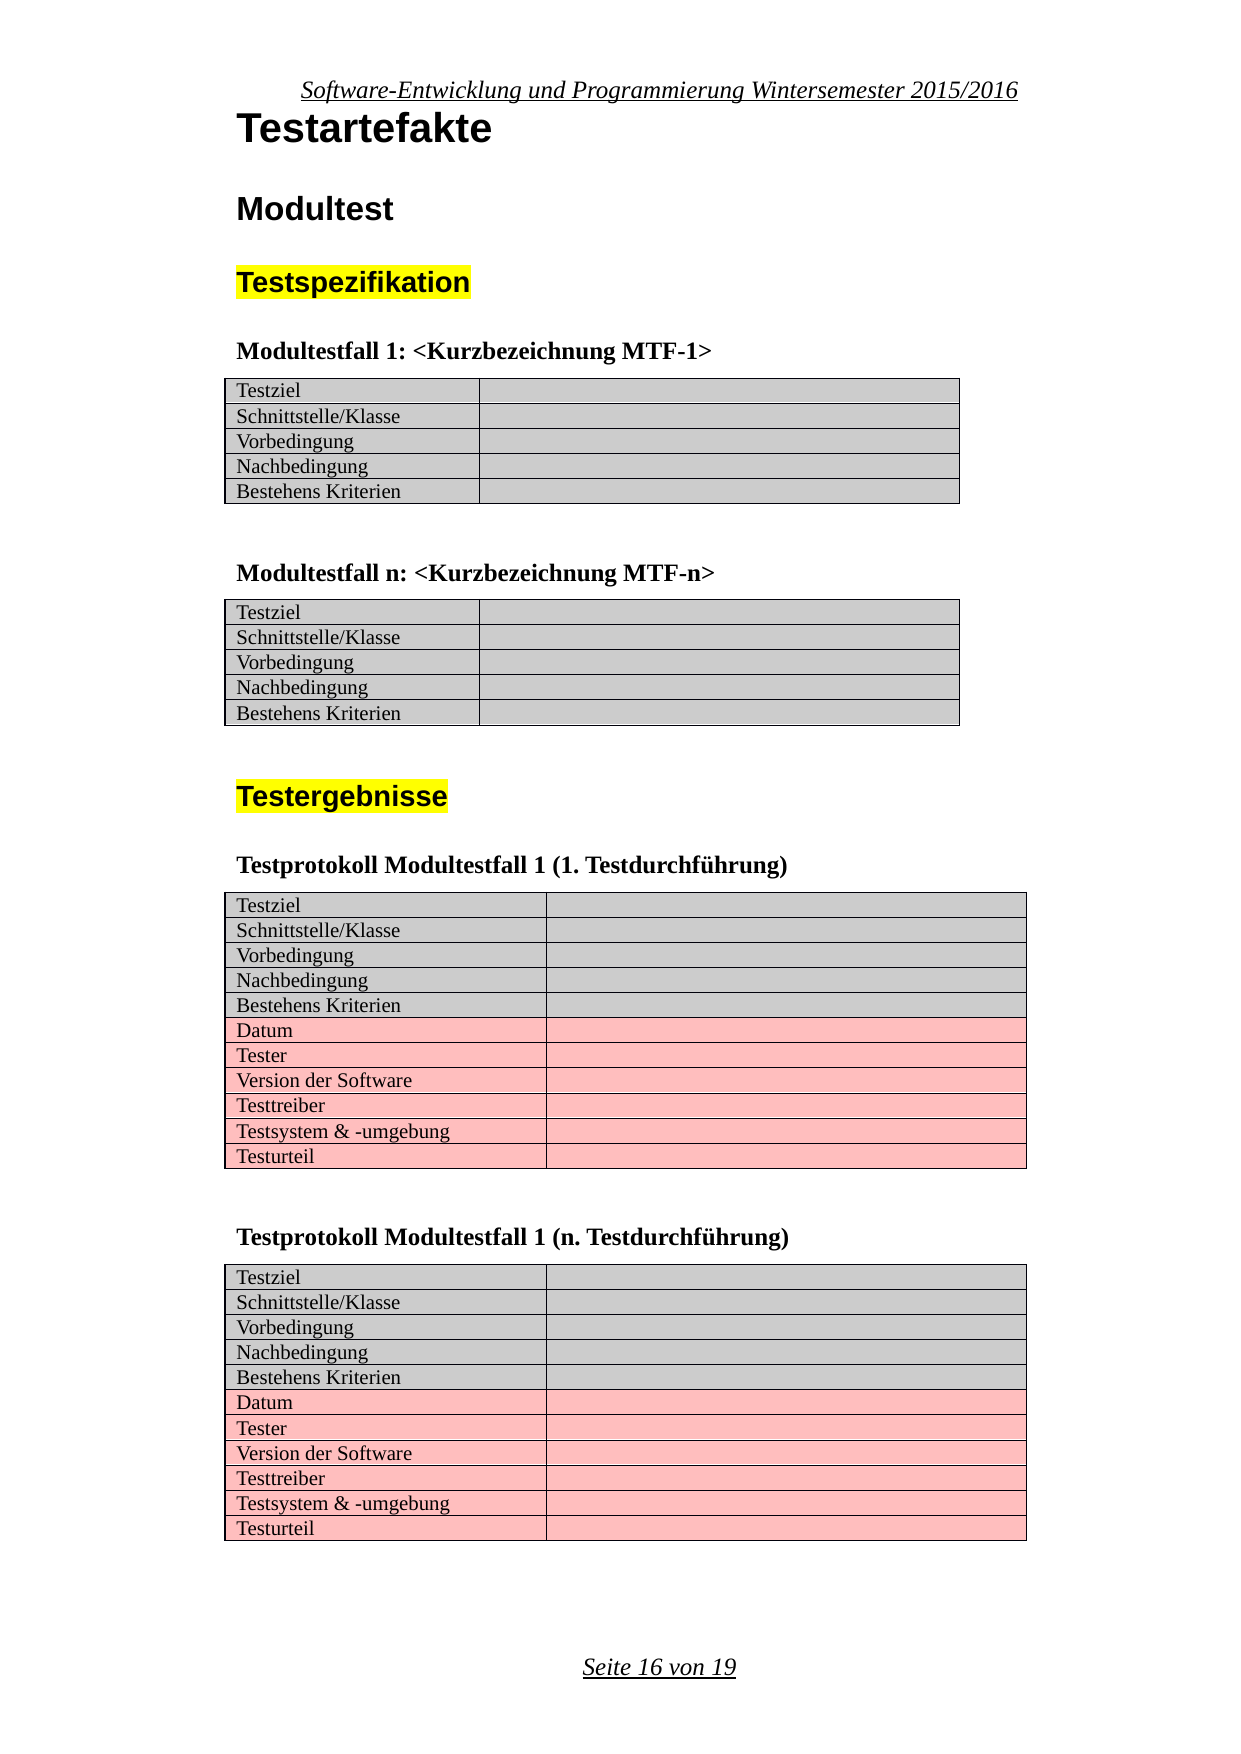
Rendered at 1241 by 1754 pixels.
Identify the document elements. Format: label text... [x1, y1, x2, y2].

table_cell [480, 675, 959, 699]
subtitle Testprotokoll Modultestfall 1 (1. Testdurchführung) [236, 850, 1122, 879]
table_cell [547, 1290, 1026, 1314]
table_cell Vorbedingung [226, 943, 546, 967]
table_header [547, 1265, 1026, 1289]
table_cell Testsystem & -umgebung [226, 1119, 546, 1143]
table_header [547, 893, 1026, 917]
table_cell [480, 404, 959, 428]
table_cell [547, 943, 1026, 967]
table_cell [480, 429, 959, 453]
table_header Testziel [226, 379, 479, 402]
table_cell Schnittstelle/Klasse [226, 625, 479, 649]
table_cell [547, 1516, 1026, 1540]
table_cell Schnittstelle/Klasse [226, 918, 546, 942]
table_cell [547, 1365, 1026, 1389]
table_cell [547, 993, 1026, 1017]
table_cell Testtreiber [226, 1466, 546, 1490]
table_cell Nachbedingung [226, 1340, 546, 1364]
table_cell [480, 625, 959, 649]
table_cell Testurteil [226, 1516, 546, 1540]
table_cell [547, 1315, 1026, 1339]
table_cell [547, 1390, 1026, 1414]
table_cell [480, 479, 959, 503]
table_cell Datum [226, 1390, 546, 1414]
subtitle Modultest [236, 189, 1122, 228]
table_cell [480, 700, 959, 724]
table_cell [547, 1441, 1026, 1464]
subtitle Testspezifikation [236, 265, 1122, 299]
table_cell [547, 1119, 1026, 1143]
table_cell Tester [226, 1043, 546, 1067]
table_header Testziel [226, 893, 546, 917]
table_cell Testtreiber [226, 1094, 546, 1117]
table_cell Bestehens Kriterien [226, 479, 479, 503]
subtitle Modultestfall n: <Kurzbezeichnung MTF-n> [236, 558, 1122, 586]
table_cell [547, 1491, 1026, 1515]
table_cell Vorbedingung [226, 429, 479, 453]
table_cell [547, 918, 1026, 942]
table_cell Version der Software [226, 1441, 546, 1464]
table_cell Testsystem & -umgebung [226, 1491, 546, 1515]
table_cell [547, 1068, 1026, 1092]
table_cell [547, 968, 1026, 992]
table_cell [547, 1043, 1026, 1067]
table_cell Nachbedingung [226, 454, 479, 478]
table_cell Nachbedingung [226, 968, 546, 992]
table_header Testziel [226, 1265, 546, 1289]
subtitle Testergebnisse [236, 779, 1122, 813]
table_header [480, 379, 959, 402]
table_cell Bestehens Kriterien [226, 1365, 546, 1389]
table_cell Testurteil [226, 1144, 546, 1168]
table_cell [547, 1340, 1026, 1364]
table_cell Datum [226, 1018, 546, 1042]
subtitle Testprotokoll Modultestfall 1 (n. Testdurchführung) [236, 1222, 1122, 1251]
table_cell [547, 1094, 1026, 1117]
table_cell [480, 454, 959, 478]
table_cell [480, 650, 959, 674]
table_cell [547, 1415, 1026, 1439]
table_cell [547, 1018, 1026, 1042]
table_cell Tester [226, 1415, 546, 1439]
table_cell [547, 1144, 1026, 1168]
table_cell Vorbedingung [226, 650, 479, 674]
subtitle Testartefakte [236, 104, 1122, 152]
table_cell Vorbedingung [226, 1315, 546, 1339]
table_header [480, 600, 959, 624]
table_cell Version der Software [226, 1068, 546, 1092]
table_header Testziel [226, 600, 479, 624]
table_cell Bestehens Kriterien [226, 993, 546, 1017]
table_cell Schnittstelle/Klasse [226, 1290, 546, 1314]
table_cell [547, 1466, 1026, 1490]
subtitle Modultestfall 1: <Kurzbezeichnung MTF-1> [236, 336, 1122, 365]
table_cell Bestehens Kriterien [226, 700, 479, 724]
table_cell Nachbedingung [226, 675, 479, 699]
table_cell Schnittstelle/Klasse [226, 404, 479, 428]
